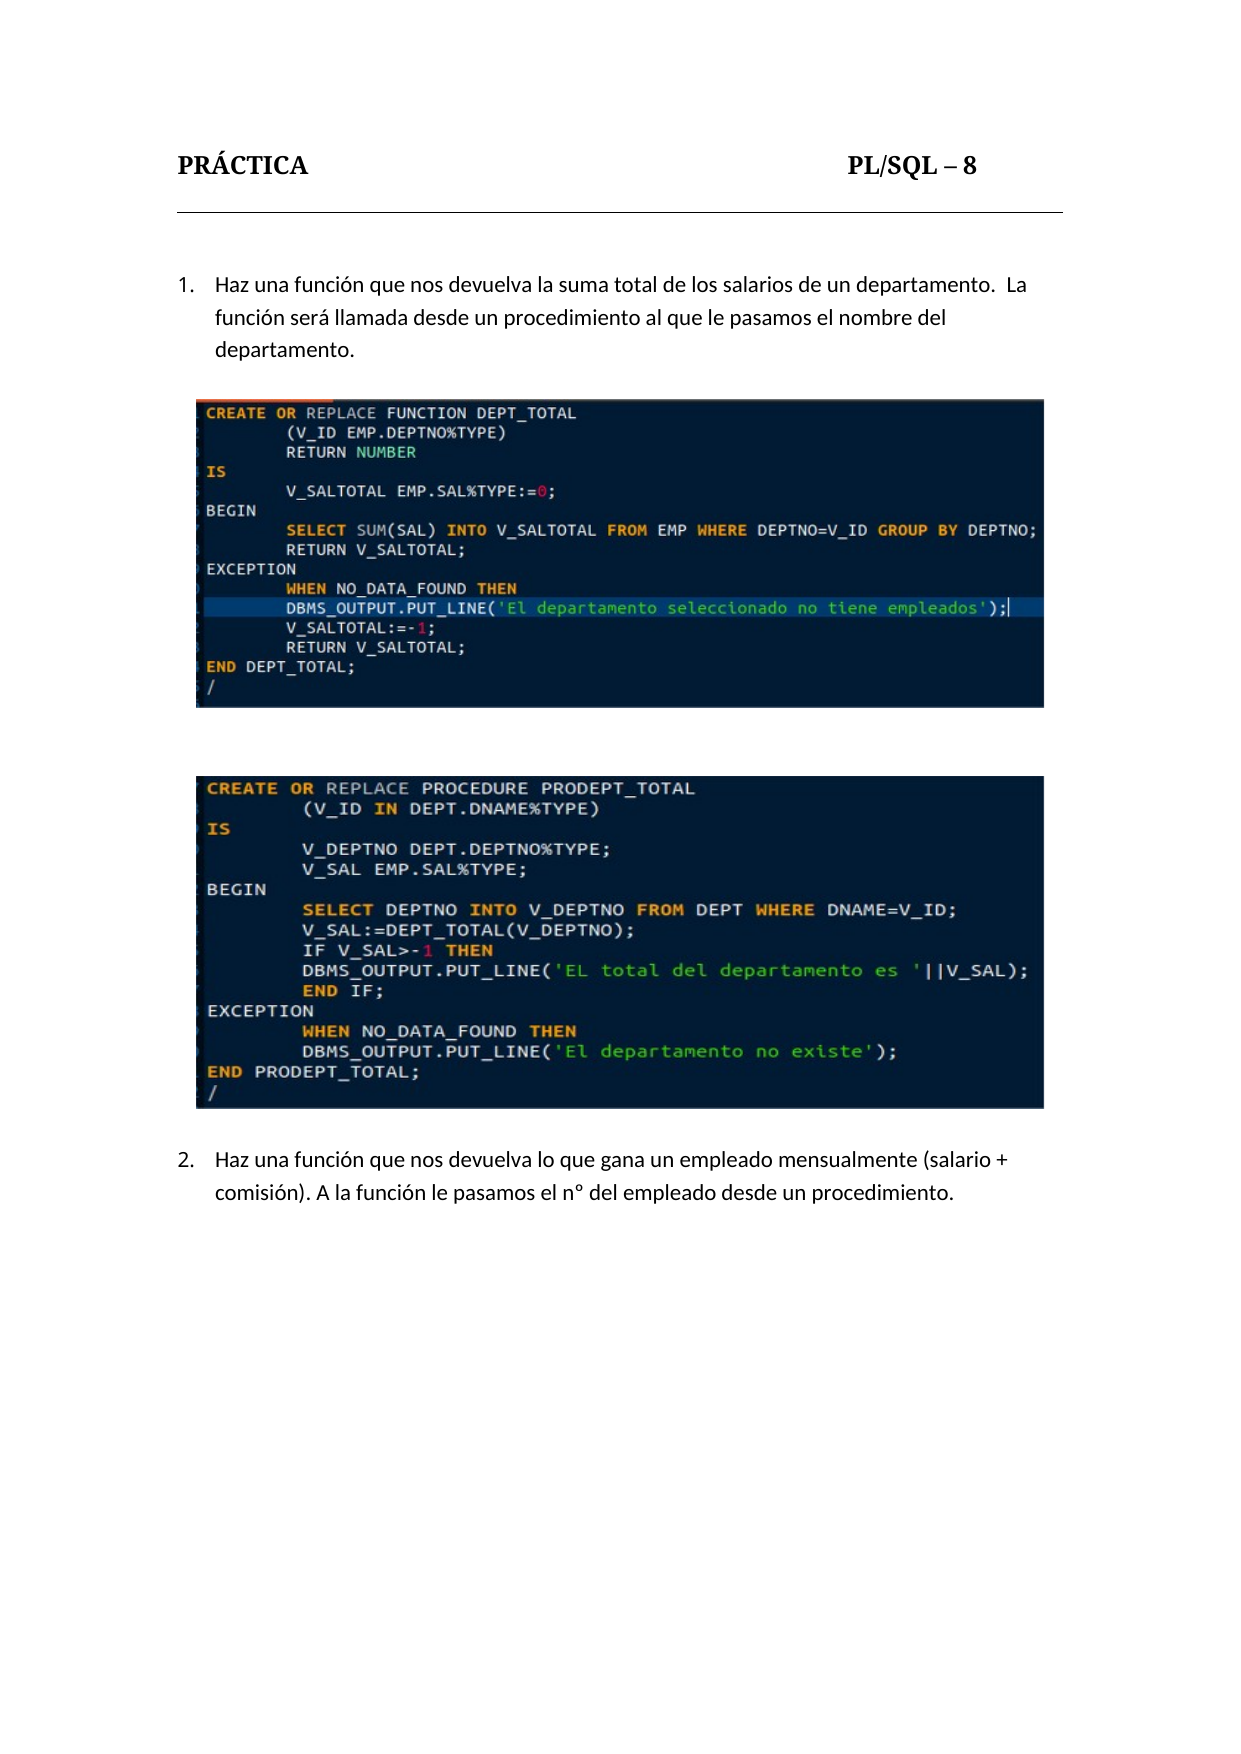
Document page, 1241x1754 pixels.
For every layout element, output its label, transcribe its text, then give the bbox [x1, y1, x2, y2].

list Haz una función que nos devuelva la suma total de los salarios de un departamento. La función será llamada desde un procedimiento al que le pasamos el nombre del departamento. [177, 270, 1063, 363]
picture [196, 776, 1045, 1109]
subtitle PRÁCTICA PL/SQL – 8 [177, 148, 1063, 182]
list Haz una función que nos devuelva lo que gana un empleado mensualmente (salario + comisión). A la función le pasamos el nº del empleado desde un procedimiento. [177, 1145, 1063, 1206]
picture [196, 399, 1045, 708]
